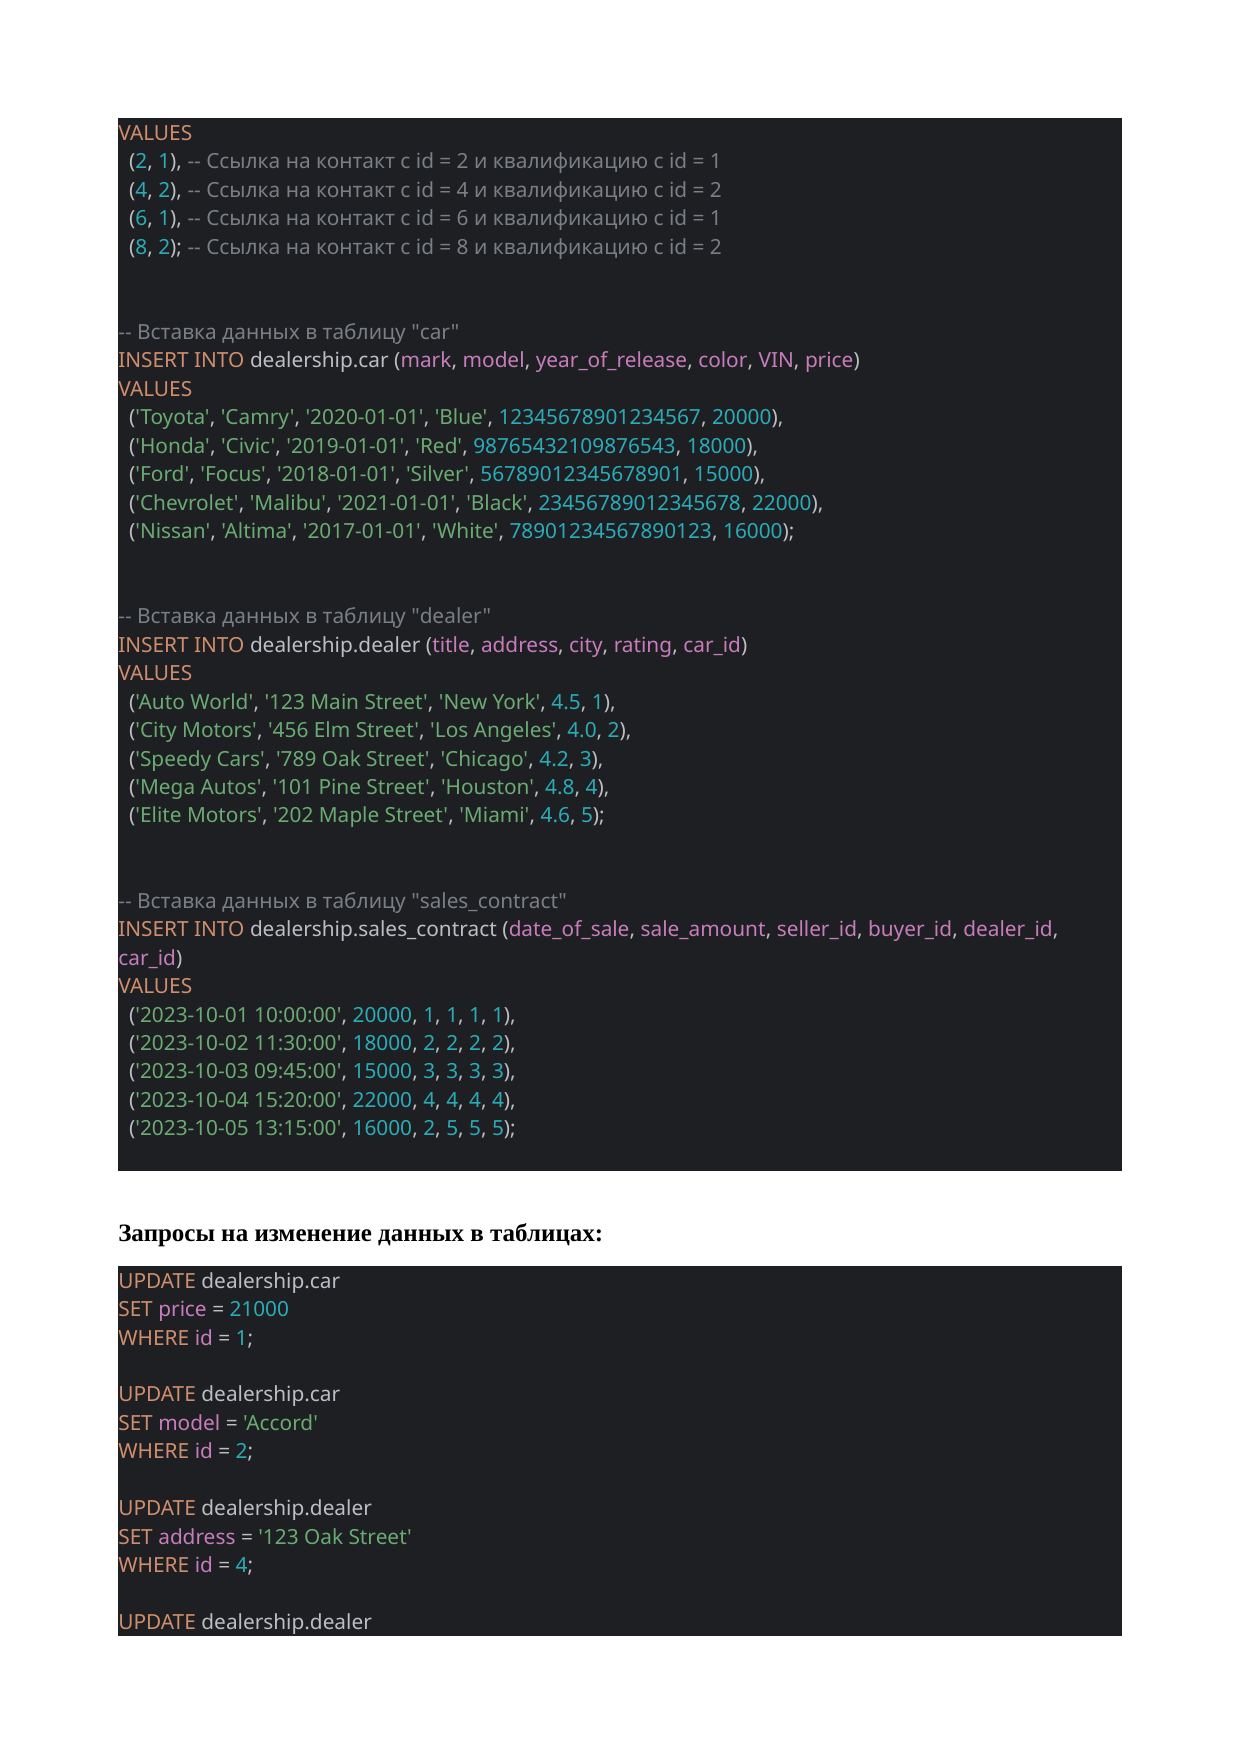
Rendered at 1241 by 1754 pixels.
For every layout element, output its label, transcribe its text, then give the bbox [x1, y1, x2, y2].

text UPDATE dealership.car SET price = 21000 WHERE id = 1; UPDATE dealership.car SET model = 'Accord' WHERE id = 2; UPDATE dealership.dealer SET address = '123 Oak Street' WHERE id = 4; UPDATE dealership.dealer [118, 1266, 1122, 1636]
text Запросы на изменение данных в таблицах: [118, 1218, 1122, 1247]
text VALUES (2, 1), -- Ссылка на контакт с id = 2 и квалификацию с id = 1 (4, 2), -- Ссылка на контакт с id = 4 и квалификацию с id = 2 (6, 1), -- Ссылка на контакт с id = 6 и квалификацию с id = 1 (8, 2); -- Ссылка на контакт с id = 8 и квалификацию с id = 2 -- Вставка данных в таблицу "car" INSERT INTO dealership.car (mark, model, year_of_release, color, VIN, price) VALUES ('Toyota', 'Camry', '2020-01-01', 'Blue', 12345678901234567, 20000), ('Honda', 'Civic', '2019-01-01', 'Red', 98765432109876543, 18000), ('Ford', 'Focus', '2018-01-01', 'Silver', 56789012345678901, 15000), ('Chevrolet', 'Malibu', '2021-01-01', 'Black', 23456789012345678, 22000), ('Nissan', 'Altima', '2017-01-01', 'White', 78901234567890123, 16000); -- Вставка данных в таблицу "dealer" INSERT INTO dealership.dealer (title, address, city, rating, car_id) VALUES ('Auto World', '123 Main Street', 'New York', 4.5, 1), ('City Motors', '456 Elm Street', 'Los Angeles', 4.0, 2), ('Speedy Cars', '789 Oak Street', 'Chicago', 4.2, 3), ('Mega Autos', '101 Pine Street', 'Houston', 4.8, 4), ('Elite Motors', '202 Maple Street', 'Miami', 4.6, 5); -- Вставка данных в таблицу "sales_contract" INSERT INTO dealership.sales_contract (date_of_sale, sale_amount, seller_id, buyer_id, dealer_id, car_id) VALUES ('2023-10-01 10:00:00', 20000, 1, 1, 1, 1), ('2023-10-02 11:30:00', 18000, 2, 2, 2, 2), ('2023-10-03 09:45:00', 15000, 3, 3, 3, 3), ('2023-10-04 15:20:00', 22000, 4, 4, 4, 4), ('2023-10-05 13:15:00', 16000, 2, 5, 5, 5); [118, 118, 1122, 1171]
